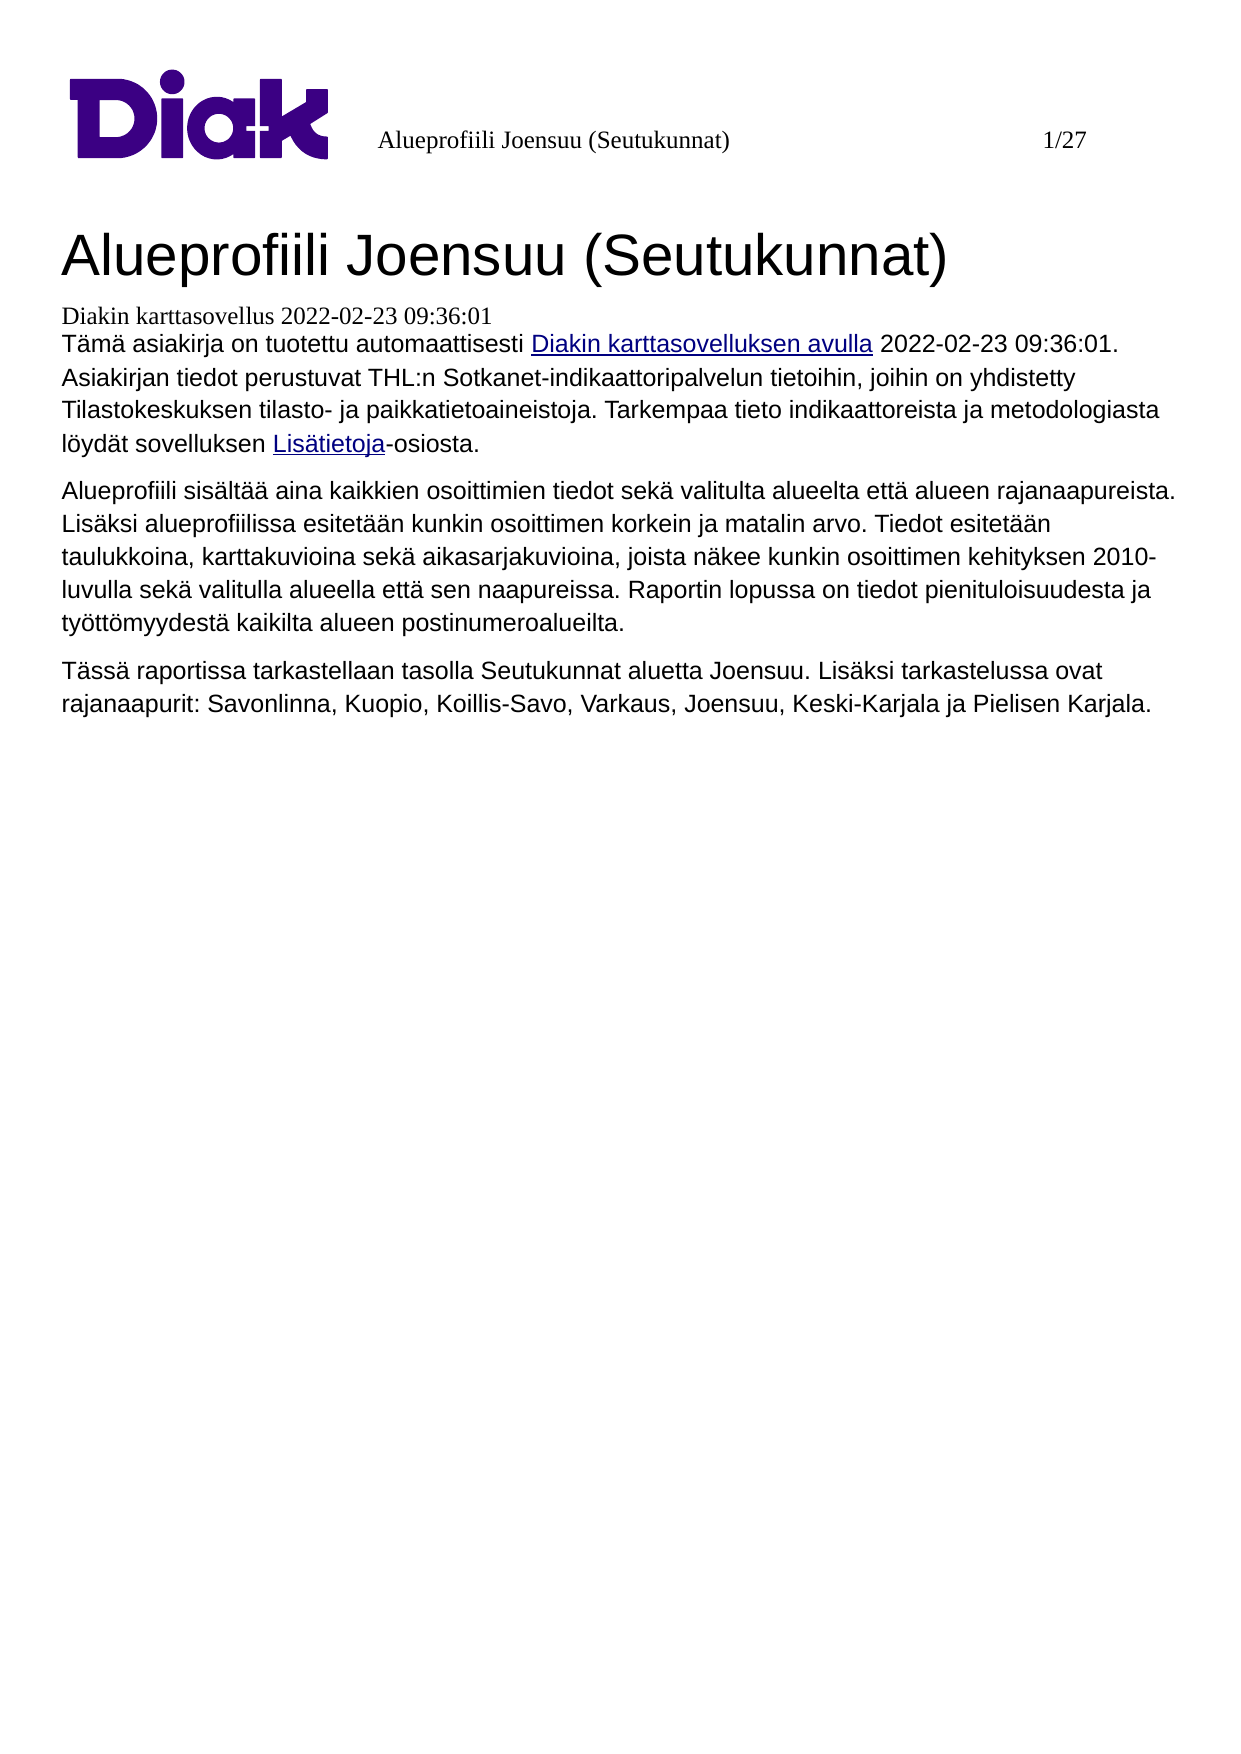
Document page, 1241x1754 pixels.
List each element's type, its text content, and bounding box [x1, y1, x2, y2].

text Tämä asiakirja on tuotettu automaattisesti Diakin karttasovelluksen avulla 2022-02-23 09:36:01. Asiakirjan tiedot perustuvat THL:n Sotkanet-indikaattoripalvelun tietoihin, joihin on yhdistetty Tilastokeskuksen tilasto- ja paikkatietoaineistoja. Tarkempaa tieto indikaattoreista ja metodologiasta löydät sovelluksen Lisätietoja-osiosta. [61, 329, 1179, 457]
text Diakin karttasovellus 2022-02-23 09:36:01 [61, 301, 1179, 329]
title Alueprofiili Joensuu (Seutukunnat) [61, 221, 1179, 288]
text Tässä raportissa tarkastellaan tasolla Seutukunnat aluetta Joensuu. Lisäksi tarkastelussa ovat rajanaapurit: Savonlinna, Kuopio, Koillis-Savo, Varkaus, Joensuu, Keski-Karjala ja Pielisen Karjala. [61, 656, 1179, 718]
text Alueprofiili sisältää aina kaikkien osoittimien tiedot sekä valitulta alueelta että alueen rajanaapureista. Lisäksi alueprofiilissa esitetään kunkin osoittimen korkein ja matalin arvo. Tiedot esitetään taulukkoina, karttakuvioina sekä aikasarjakuvioina, joista näkee kunkin osoittimen kehityksen 2010-luvulla sekä valitulla alueella että sen naapureissa. Raportin lopussa on tiedot pienituloisuudesta ja työttömyydestä kaikilta alueen postinumeroalueilta. [61, 476, 1179, 637]
